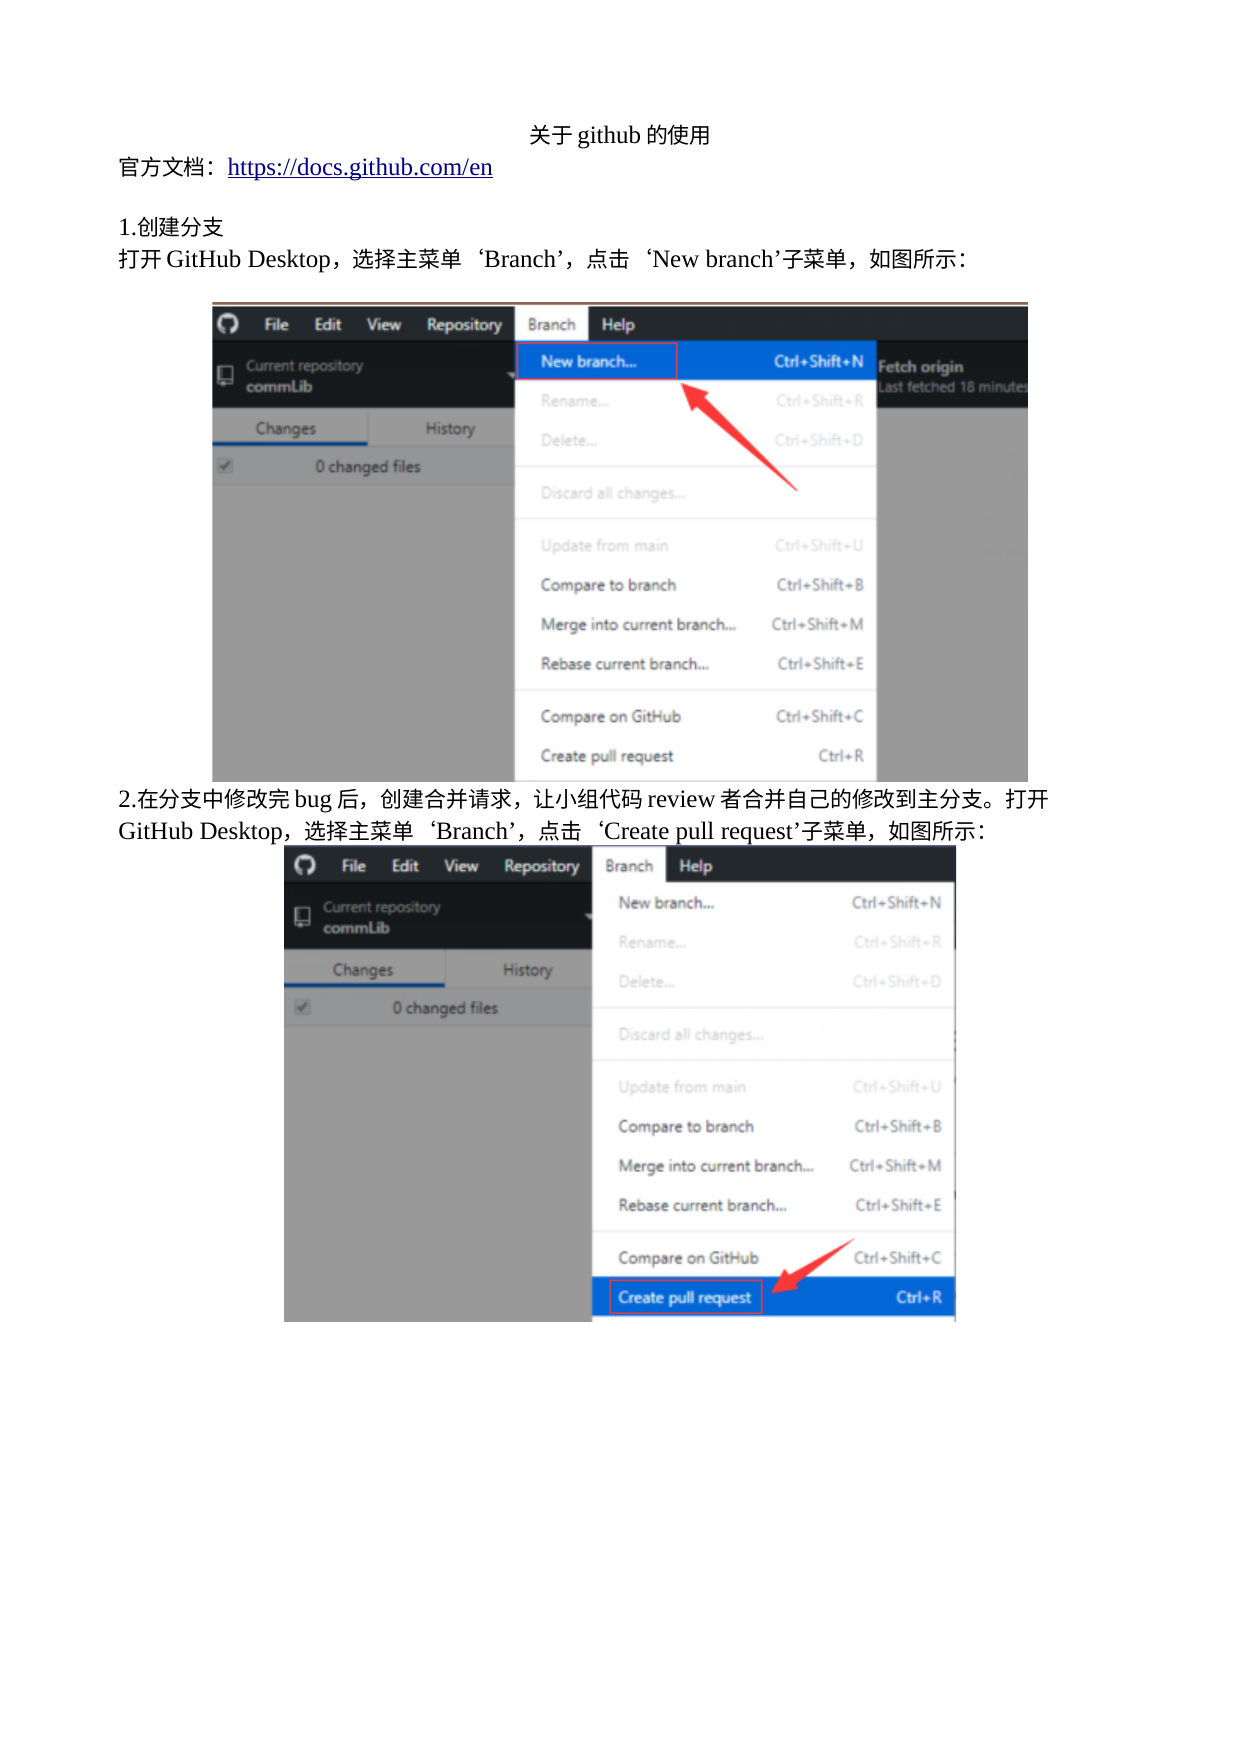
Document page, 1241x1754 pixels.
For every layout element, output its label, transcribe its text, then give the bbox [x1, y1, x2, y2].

text 官方文档：https://docs.github.com/en [118, 150, 1122, 181]
text 1.创建分支 [118, 210, 1122, 242]
picture [284, 845, 957, 1322]
text 关于github的使用 [118, 118, 1122, 150]
text 2.在分支中修改完bug后，创建合并请求，让小组代码review者合并自己的修改到主分支。打开GitHub Desktop，选择主菜单‘Branch’，点击‘Create pull request’子菜单，如图所示： [118, 302, 1122, 845]
picture [212, 302, 1028, 782]
text 打开GitHub Desktop，选择主菜单‘Branch’，点击‘New branch’子菜单，如图所示： [118, 242, 1122, 273]
